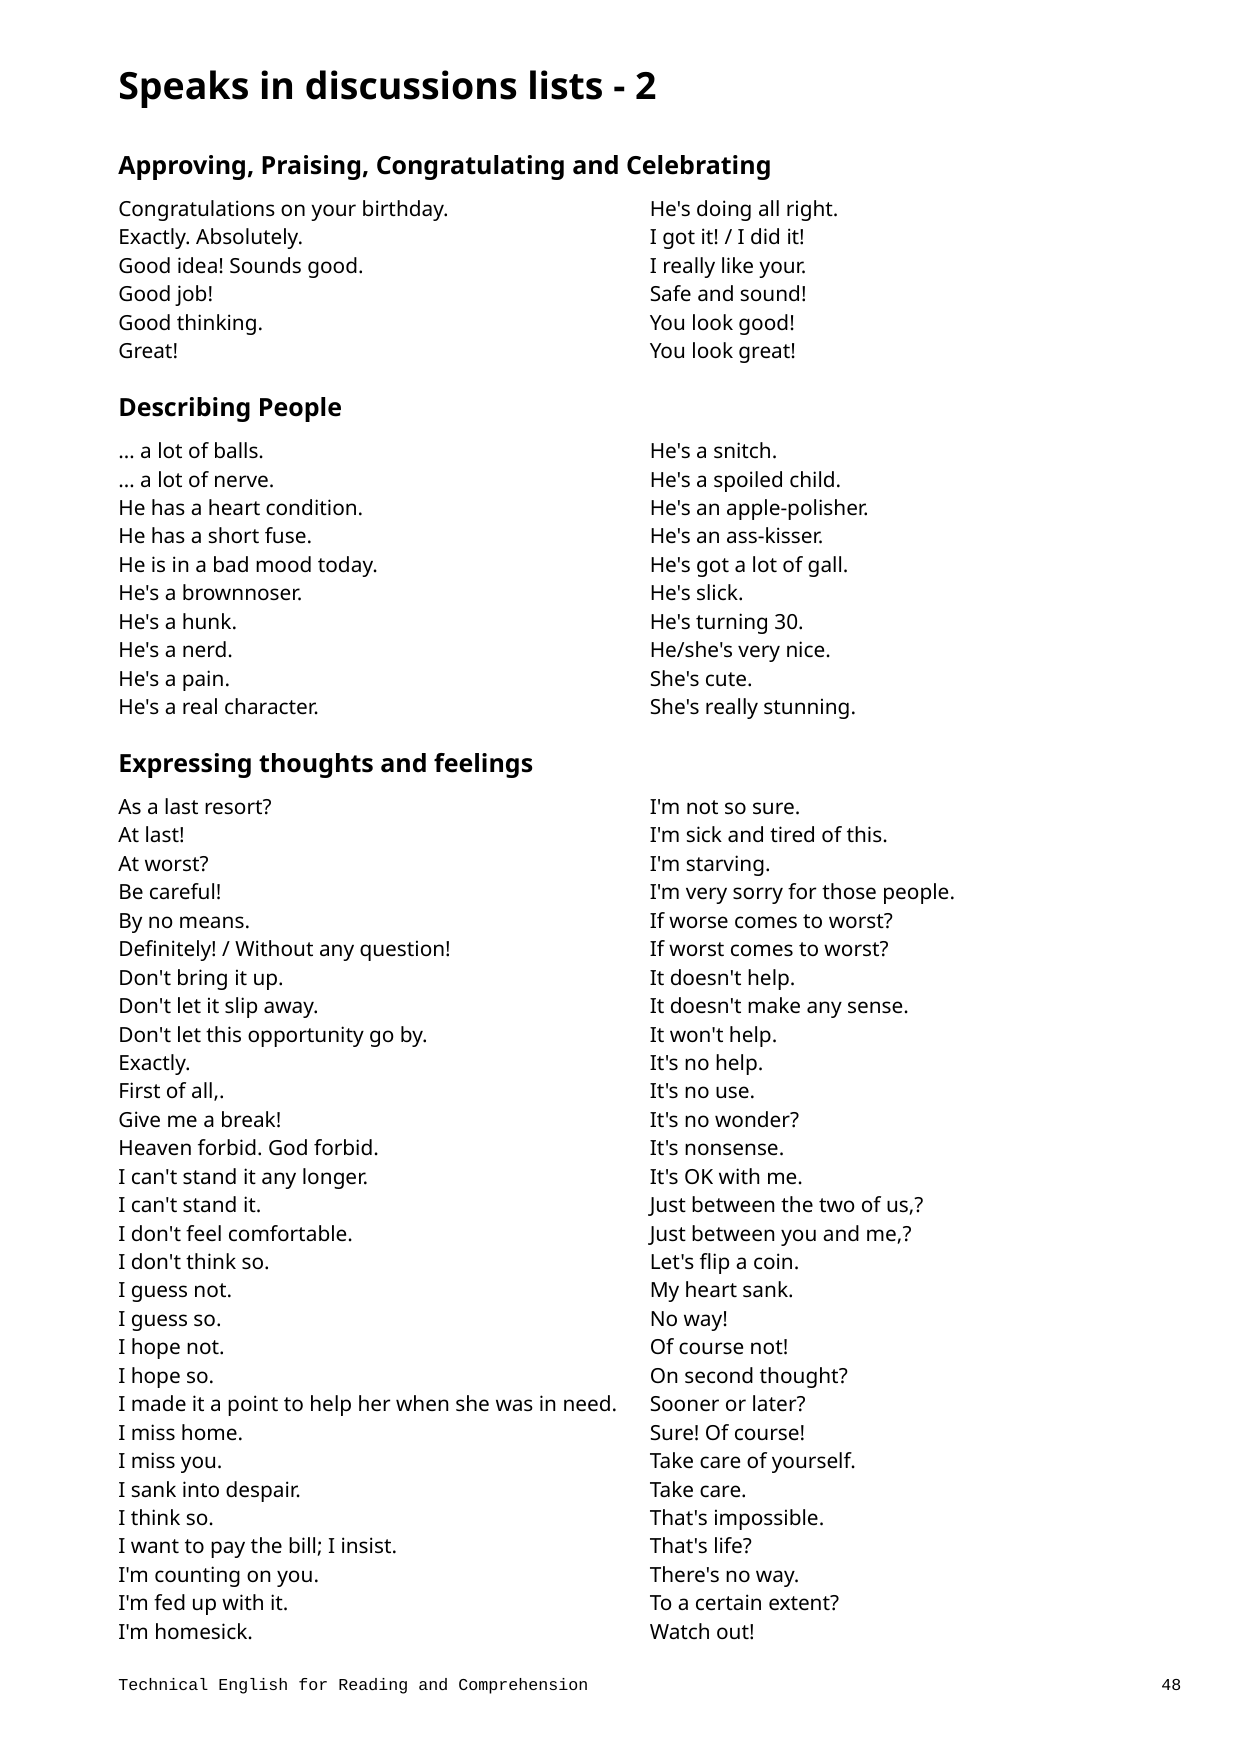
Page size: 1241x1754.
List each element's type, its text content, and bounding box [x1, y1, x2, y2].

text It's no wonder? [649, 1105, 1181, 1133]
text I'm not so sure. [649, 792, 1181, 821]
text Exactly. Absolutely. [118, 222, 649, 251]
text I think so. [118, 1503, 649, 1532]
text He's a brownnoser. [118, 578, 649, 607]
text It's nonsense. [649, 1133, 1181, 1162]
text It's OK with me. [649, 1162, 1181, 1190]
text I don't think so. [118, 1247, 649, 1276]
text I'm sick and tired of this. [649, 821, 1181, 849]
text At last! [118, 821, 649, 849]
text She's really stunning. [649, 692, 1181, 721]
text If worse comes to worst? [649, 906, 1181, 934]
subtitle Speaks in discussions lists - 2 [118, 59, 1181, 110]
text Definitely! / Without any question! [118, 934, 649, 963]
text I guess so. [118, 1304, 649, 1332]
text I can't stand it any longer. [118, 1162, 649, 1190]
text As a last resort? [118, 792, 649, 821]
text Watch out! [649, 1617, 1181, 1645]
text He's a spoiled child. [649, 465, 1181, 493]
text Good job! [118, 279, 649, 308]
text I really like your. [649, 251, 1181, 279]
text There's no way. [649, 1560, 1181, 1588]
text I made it a point to help her when she was in need. [118, 1389, 649, 1418]
text Be careful! [118, 877, 649, 906]
text My heart sank. [649, 1276, 1181, 1304]
text He has a short fuse. [118, 522, 649, 550]
text First of all,. [118, 1077, 649, 1105]
text Good idea! Sounds good. [118, 251, 649, 279]
text Don't bring it up. [118, 963, 649, 991]
text He's a pain. [118, 664, 649, 692]
text He's an ass-kisser. [649, 522, 1181, 550]
text It's no help. [649, 1048, 1181, 1077]
text He's an apple-polisher. [649, 493, 1181, 522]
text I miss home. [118, 1418, 649, 1446]
text It doesn't make any sense. [649, 991, 1181, 1020]
text Take care. [649, 1475, 1181, 1503]
text He/she's very nice. [649, 635, 1181, 664]
text He has a heart condition. [118, 493, 649, 522]
text I don't feel comfortable. [118, 1219, 649, 1247]
text You look good! [649, 308, 1181, 336]
text She's cute. [649, 664, 1181, 692]
text I can't stand it. [118, 1190, 649, 1219]
text Good thinking. [118, 308, 649, 336]
text Congratulations on your birthday. [118, 194, 649, 222]
text He's doing all right. [649, 194, 1181, 222]
text I hope so. [118, 1361, 649, 1389]
text That's life? [649, 1532, 1181, 1560]
text That's impossible. [649, 1503, 1181, 1532]
text To a certain extent? [649, 1588, 1181, 1617]
text It doesn't help. [649, 963, 1181, 991]
subtitle Approving, Praising, Congratulating and Celebrating [118, 147, 1181, 182]
text I got it! / I did it! [649, 222, 1181, 251]
text I'm starving. [649, 849, 1181, 877]
text I hope not. [118, 1332, 649, 1361]
text He is in a bad mood today. [118, 550, 649, 578]
text Of course not! [649, 1332, 1181, 1361]
text Just between you and me,? [649, 1219, 1181, 1247]
text At worst? [118, 849, 649, 877]
text Just between the two of us,? [649, 1190, 1181, 1219]
text It won't help. [649, 1020, 1181, 1048]
text I'm homesick. [118, 1617, 649, 1645]
text He's a snitch. [649, 436, 1181, 465]
text Great! [118, 336, 649, 365]
text Give me a break! [118, 1105, 649, 1133]
text Exactly. [118, 1048, 649, 1077]
text He's slick. [649, 578, 1181, 607]
text Let's flip a coin. [649, 1247, 1181, 1276]
text I sank into despair. [118, 1475, 649, 1503]
text Don't let this opportunity go by. [118, 1020, 649, 1048]
text … a lot of nerve. [118, 465, 649, 493]
text I miss you. [118, 1446, 649, 1475]
text Heaven forbid. God forbid. [118, 1133, 649, 1162]
text I guess not. [118, 1276, 649, 1304]
text By no means. [118, 906, 649, 934]
text No way! [649, 1304, 1181, 1332]
text Take care of yourself. [649, 1446, 1181, 1475]
text He's got a lot of gall. [649, 550, 1181, 578]
text I want to pay the bill; I insist. [118, 1532, 649, 1560]
text It's no use. [649, 1077, 1181, 1105]
text I'm very sorry for those people. [649, 877, 1181, 906]
text He's a nerd. [118, 635, 649, 664]
text I'm fed up with it. [118, 1588, 649, 1617]
text He's a hunk. [118, 607, 649, 635]
text Sure! Of course! [649, 1418, 1181, 1446]
subtitle Describing People [118, 390, 1181, 424]
text Don't let it slip away. [118, 991, 649, 1020]
text On second thought? [649, 1361, 1181, 1389]
text He's a real character. [118, 692, 649, 721]
text Safe and sound! [649, 279, 1181, 308]
subtitle Expressing thoughts and feelings [118, 746, 1181, 780]
text Sooner or later? [649, 1389, 1181, 1418]
text He's turning 30. [649, 607, 1181, 635]
text I'm counting on you. [118, 1560, 649, 1588]
text If worst comes to worst? [649, 934, 1181, 963]
text You look great! [649, 336, 1181, 365]
text … a lot of balls. [118, 436, 649, 465]
